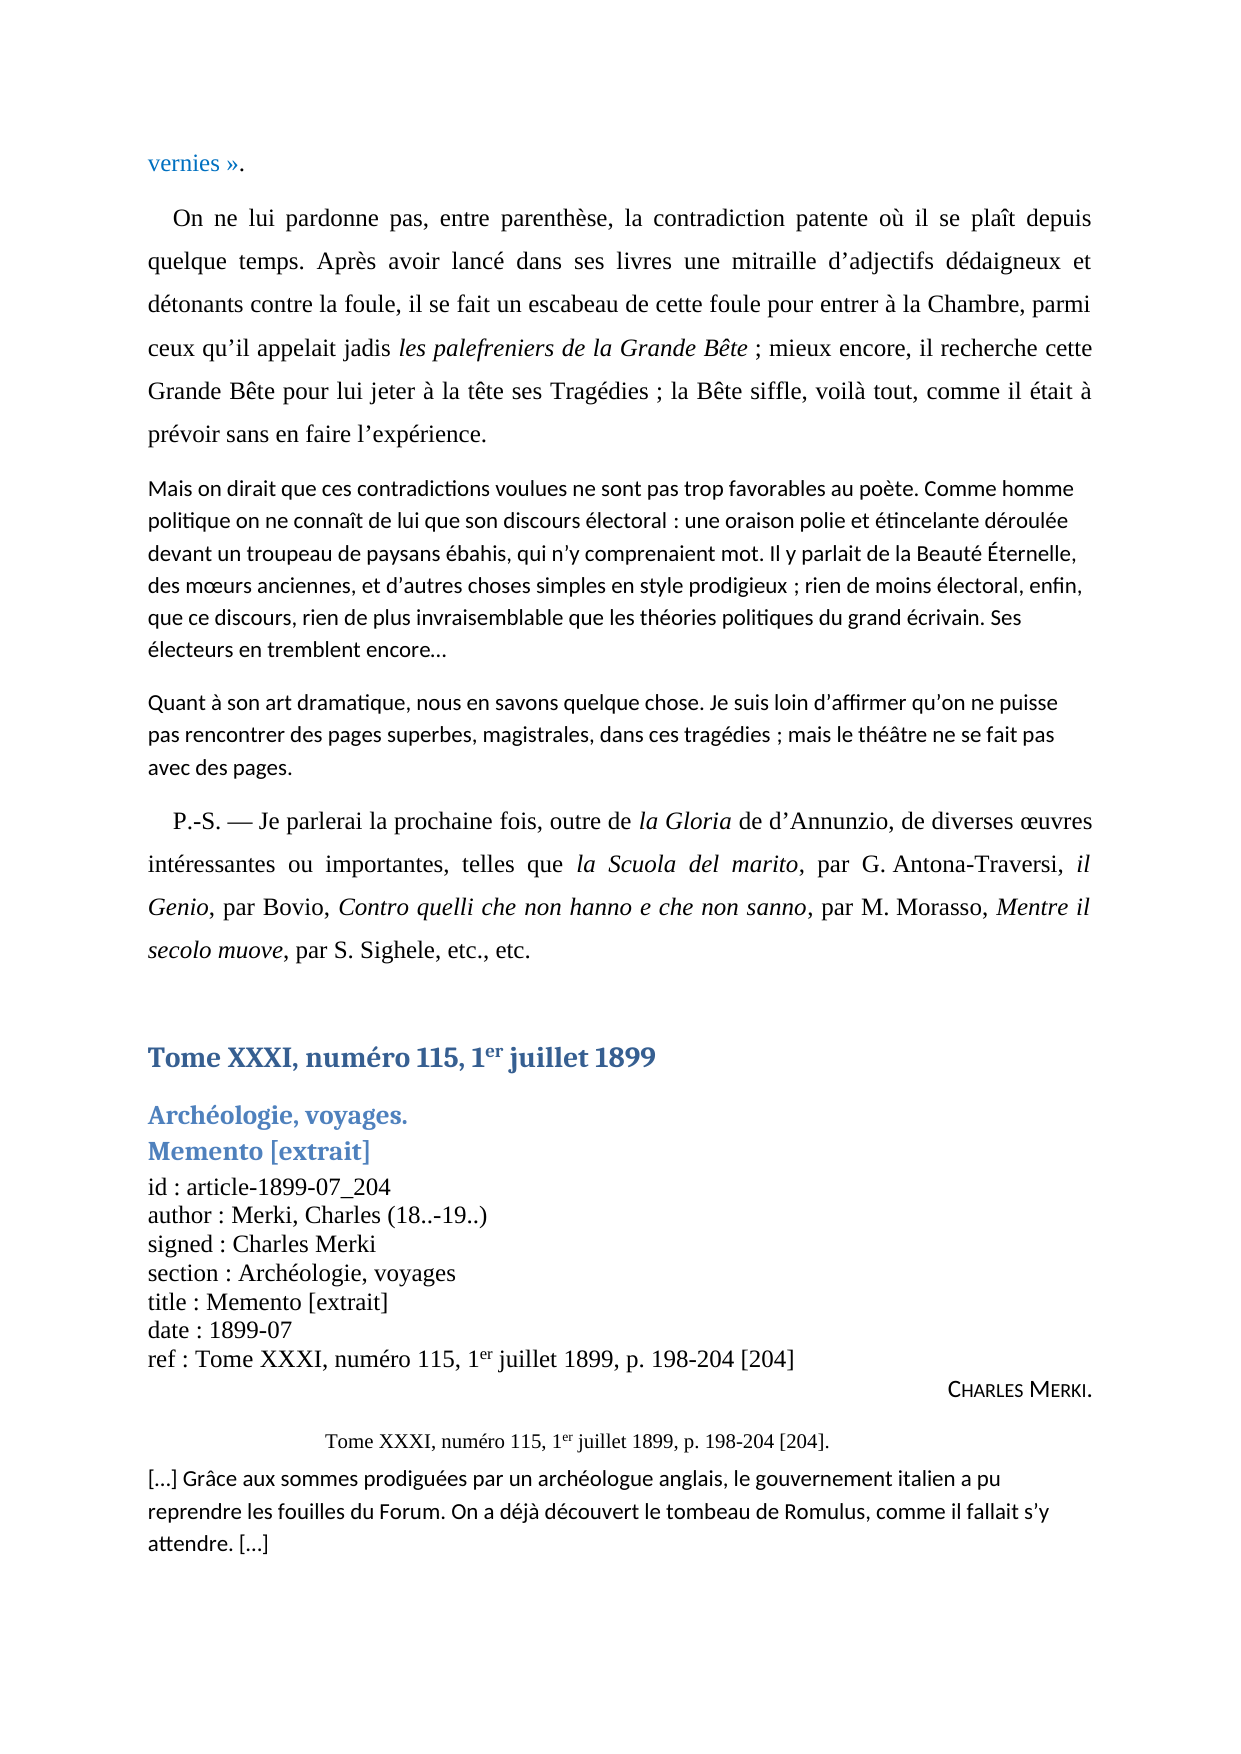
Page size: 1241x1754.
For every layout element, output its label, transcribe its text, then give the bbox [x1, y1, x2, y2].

text title : Memento [extrait] [148, 1287, 1093, 1315]
text Tome XXXI, numéro 115, 1er juillet 1899, p. 198-204 [204]. [325, 1429, 1093, 1453]
text On ne lui pardonne pas, entre parenthèse, la contradiction patente où il se plaît depuis quelque temps. Après avoir lancé dans ses livres une mitraille d’adjectifs dédaigneux et détonants contre la foule, il se fait un escabeau de cette foule pour entrer à la Chambre, parmi ceux qu’il appelait jadis les palefreniers de la Grande Bête ; mieux encore, il recherche cette Grande Bête pour lui jeter à la tête ses Tragédies ; la Bête siffle, voilà tout, comme il était à prévoir sans en faire l’expérience. [148, 203, 1093, 448]
text author : Merki, Charles (18..-19..) [148, 1200, 1093, 1229]
text vernies ». [148, 148, 1093, 176]
text Charles Merki. [148, 1373, 1093, 1403]
subtitle Archéologie, voyages. Memento [extrait] [148, 1100, 1093, 1167]
text Quant à son art dramatique, nous en savons quelque chose. Je suis loin d’affirmer qu’on ne puisse pas rencontrer des pages superbes, magistrales, dans ces tragédies ; mais le théâtre ne se fait pas avec des pages. [148, 688, 1093, 781]
text Mais on dirait que ces contradictions voulues ne sont pas trop favorables au poète. Comme homme politique on ne connaît de lui que son discours électoral : une oraison polie et étincelante déroulée devant un troupeau de paysans ébahis, qui n’y comprenaient mot. Il y parlait de la Beauté Éternelle, des mœurs anciennes, et d’autres choses simples en style prodigieux ; rien de moins électoral, enfin, que ce discours, rien de plus invraisemblable que les théories politiques du grand écrivain. Ses électeurs en tremblent encore… [148, 474, 1093, 663]
text id : article-1899-07_204 [148, 1172, 1093, 1200]
text P.-S. — Je parlerai la prochaine fois, outre de la Gloria de d’Annunzio, de diverses œuvres intéressantes ou importantes, telles que la Scuola del marito, par G. Antona-Traversi, il Genio, par Bovio, Contro quelli che non hanno e che non sanno, par M. Morasso, Mentre il secolo muove, par S. Sighele, etc., etc. [148, 806, 1093, 964]
text ref : Tome XXXI, numéro 115, 1er juillet 1899, p. 198-204 [204] [148, 1344, 1093, 1373]
text section : Archéologie, voyages [148, 1258, 1093, 1287]
text signed : Charles Merki [148, 1229, 1093, 1258]
text […] Grâce aux sommes prodiguées par un archéologue anglais, le gouvernement italien a pu reprendre les fouilles du Forum. On a déjà découvert le tombeau de Romulus, comme il fallait s’y attendre. […] [148, 1464, 1093, 1557]
text date : 1899-07 [148, 1315, 1093, 1344]
subtitle Tome XXXI, numéro 115, 1er juillet 1899 [148, 1041, 1093, 1074]
